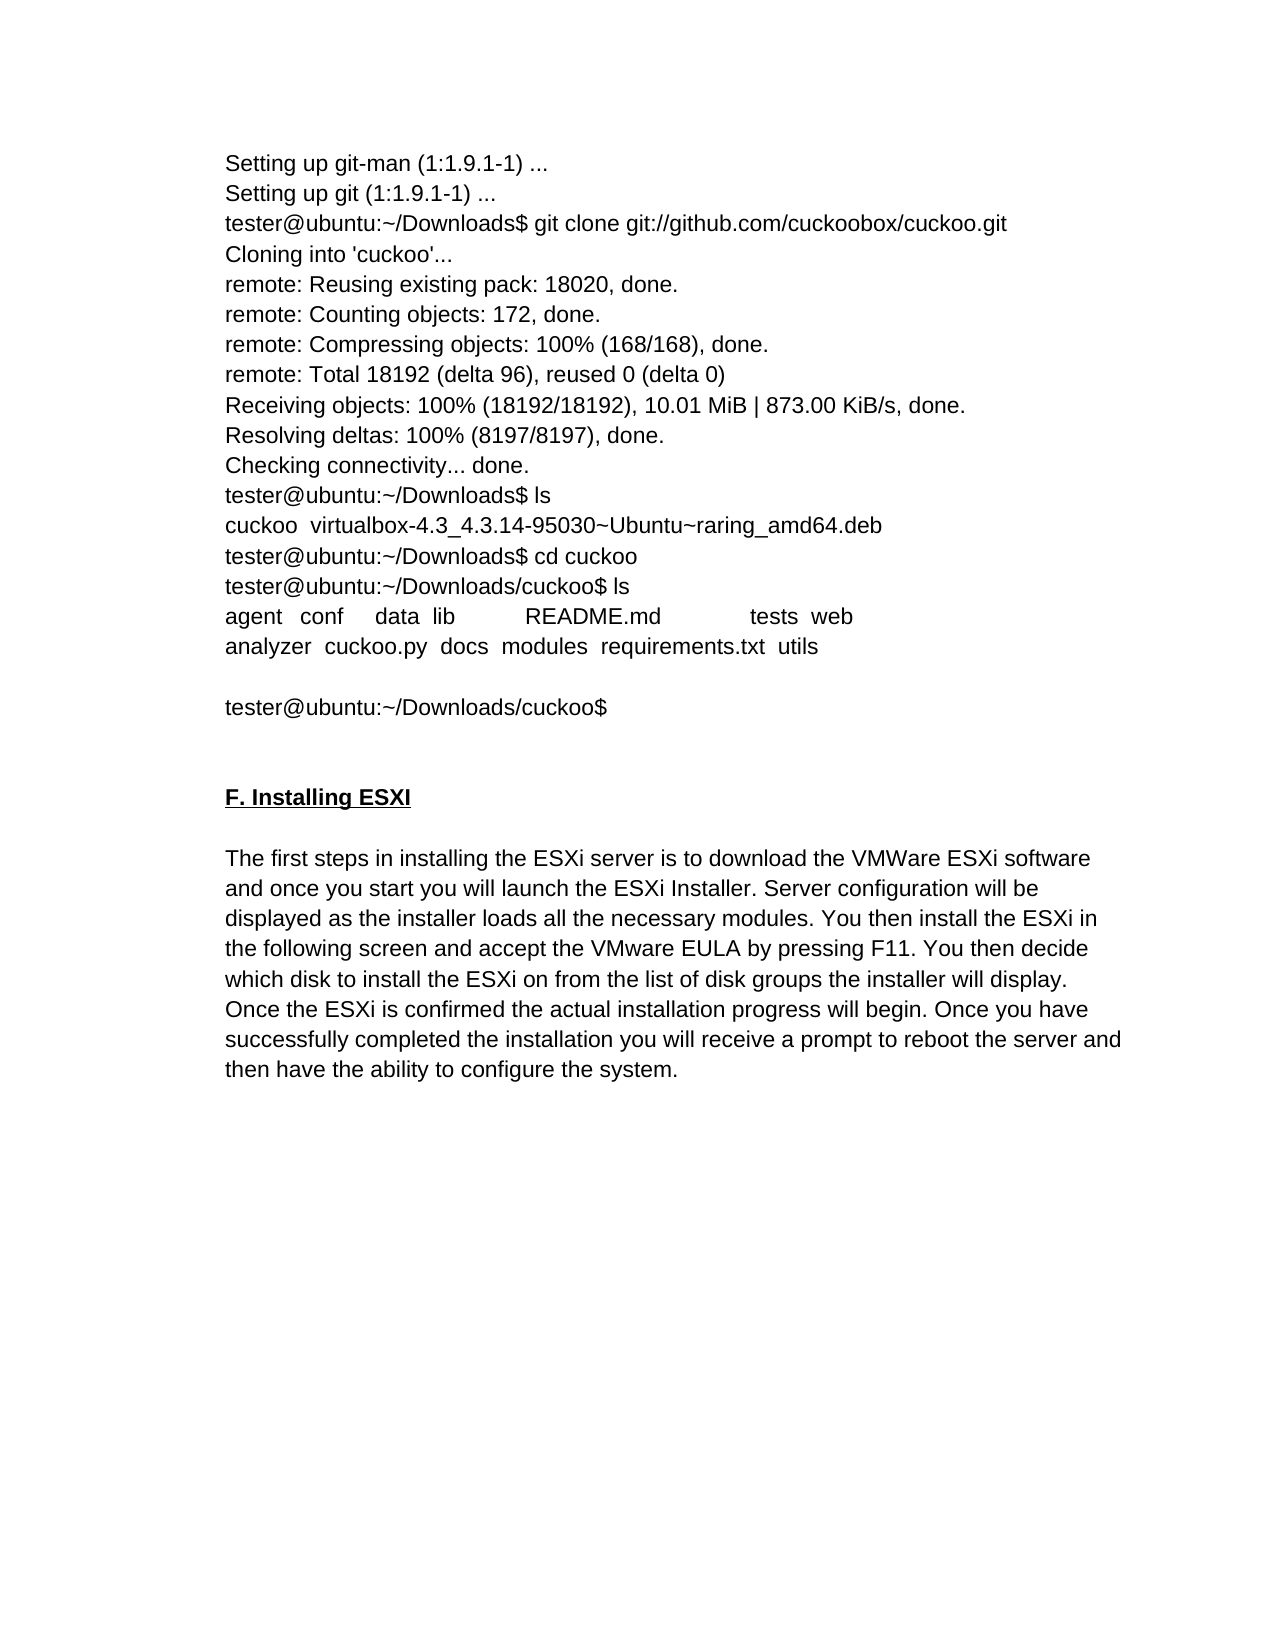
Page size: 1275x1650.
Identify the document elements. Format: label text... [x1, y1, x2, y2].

text Setting up git-man (1:1.9.1-1) ... [225, 150, 1125, 176]
text Resolving deltas: 100% (8197/8197), done. [225, 422, 1125, 448]
text tester@ubuntu:~/Downloads$ ls [225, 482, 1125, 509]
text Cloning into 'cuckoo'... [225, 241, 1125, 267]
text F. Installing ESXI [150, 784, 1125, 811]
text remote: Reusing existing pack: 18020, done. [225, 271, 1125, 297]
text The first steps in installing the ESXi server is to download the VMWare ESXi software and once you start you will launch the ESXi Installer. Server configuration will be displayed as the installer loads all the necessary modules. You then install the ESXi in the following screen and accept the VMware EULA by pressing F11. You then decide which disk to install the ESXi on from the list of disk groups the installer will display. Once the ESXi is confirmed the actual installation progress will begin. Once you have successfully completed the installation you will receive a prompt to reboot the server and then have the ability to configure the system. [225, 845, 1125, 1083]
text tester@ubuntu:~/Downloads/cuckoo$ [225, 694, 1125, 720]
text cuckoo virtualbox-4.3_4.3.14-95030~Ubuntu~raring_amd64.deb [225, 512, 1125, 539]
text remote: Total 18192 (delta 96), reused 0 (delta 0) [225, 361, 1125, 388]
text tester@ubuntu:~/Downloads/cuckoo$ ls [225, 573, 1125, 599]
text tester@ubuntu:~/Downloads$ cd cuckoo [225, 543, 1125, 569]
text remote: Compressing objects: 100% (168/168), done. [225, 331, 1125, 358]
text Checking connectivity... done. [225, 452, 1125, 478]
text agent conf data lib README.md tests web [225, 603, 1125, 629]
text tester@ubuntu:~/Downloads$ git clone git://github.com/cuckoobox/cuckoo.git [225, 210, 1125, 237]
text Receiving objects: 100% (18192/18192), 10.01 MiB | 873.00 KiB/s, done. [225, 392, 1125, 418]
text remote: Counting objects: 172, done. [225, 301, 1125, 327]
text Setting up git (1:1.9.1-1) ... [225, 180, 1125, 207]
text analyzer cuckoo.py docs modules requirements.txt utils [225, 633, 1125, 660]
